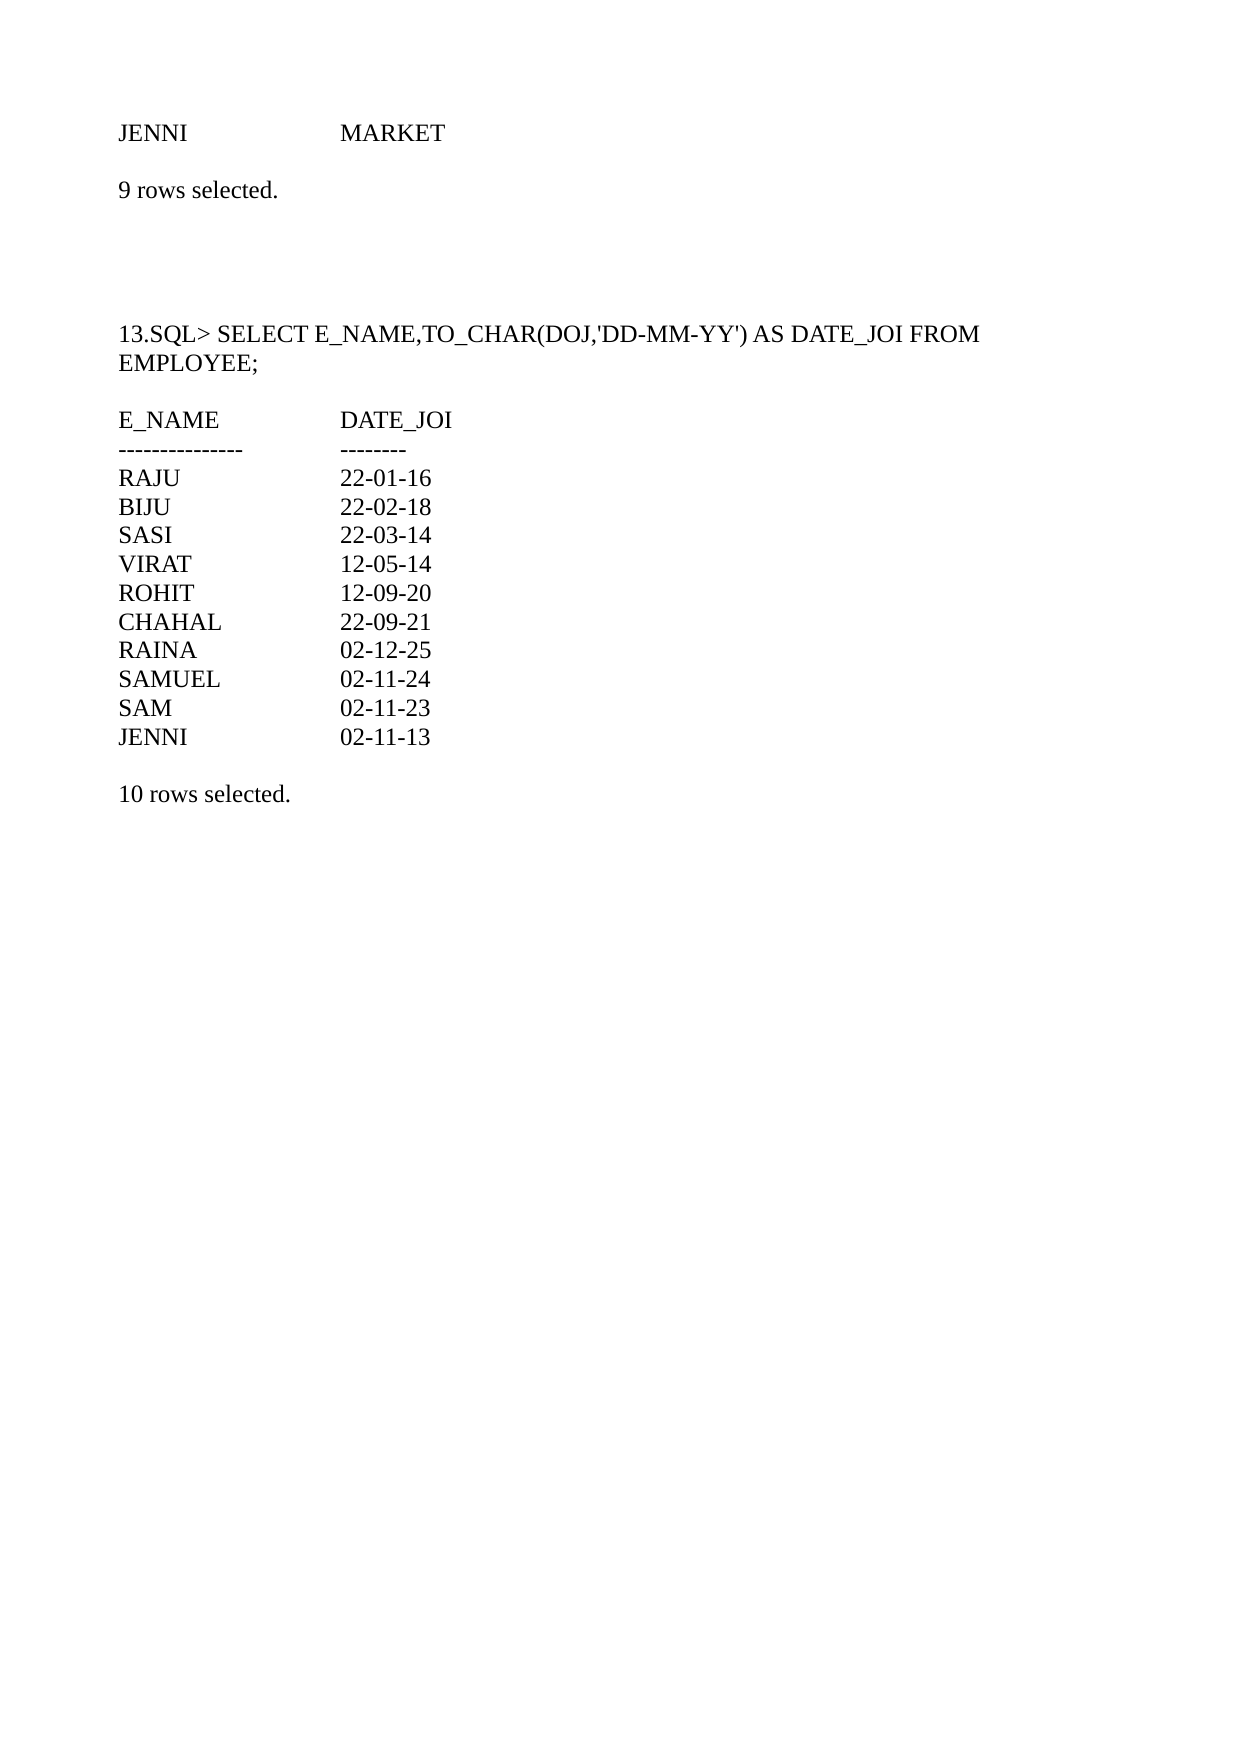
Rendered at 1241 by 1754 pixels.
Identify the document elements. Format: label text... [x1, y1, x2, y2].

text 9 rows selected. [118, 176, 1122, 204]
text BIJU 22-02-18 [118, 492, 1122, 521]
text ROHIT 12-09-20 [118, 578, 1122, 607]
text SAMUEL 02-11-24 [118, 664, 1122, 693]
text RAINA 02-12-25 [118, 636, 1122, 664]
text CHAHAL 22-09-21 [118, 607, 1122, 636]
text RAJU 22-01-16 [118, 463, 1122, 492]
text E_NAME DATE_JOI [118, 406, 1122, 434]
text 10 rows selected. [118, 779, 1122, 808]
text VIRAT 12-05-14 [118, 549, 1122, 578]
text 13.SQL> SELECT E_NAME,TO_CHAR(DOJ,'DD-MM-YY') AS DATE_JOI FROM EMPLOYEE; [118, 319, 1122, 377]
text JENNI 02-11-13 [118, 722, 1122, 751]
text JENNI MARKET [118, 118, 1122, 147]
text SASI 22-03-14 [118, 521, 1122, 549]
text SAM 02-11-23 [118, 693, 1122, 722]
text --------------- -------- [118, 434, 1122, 463]
